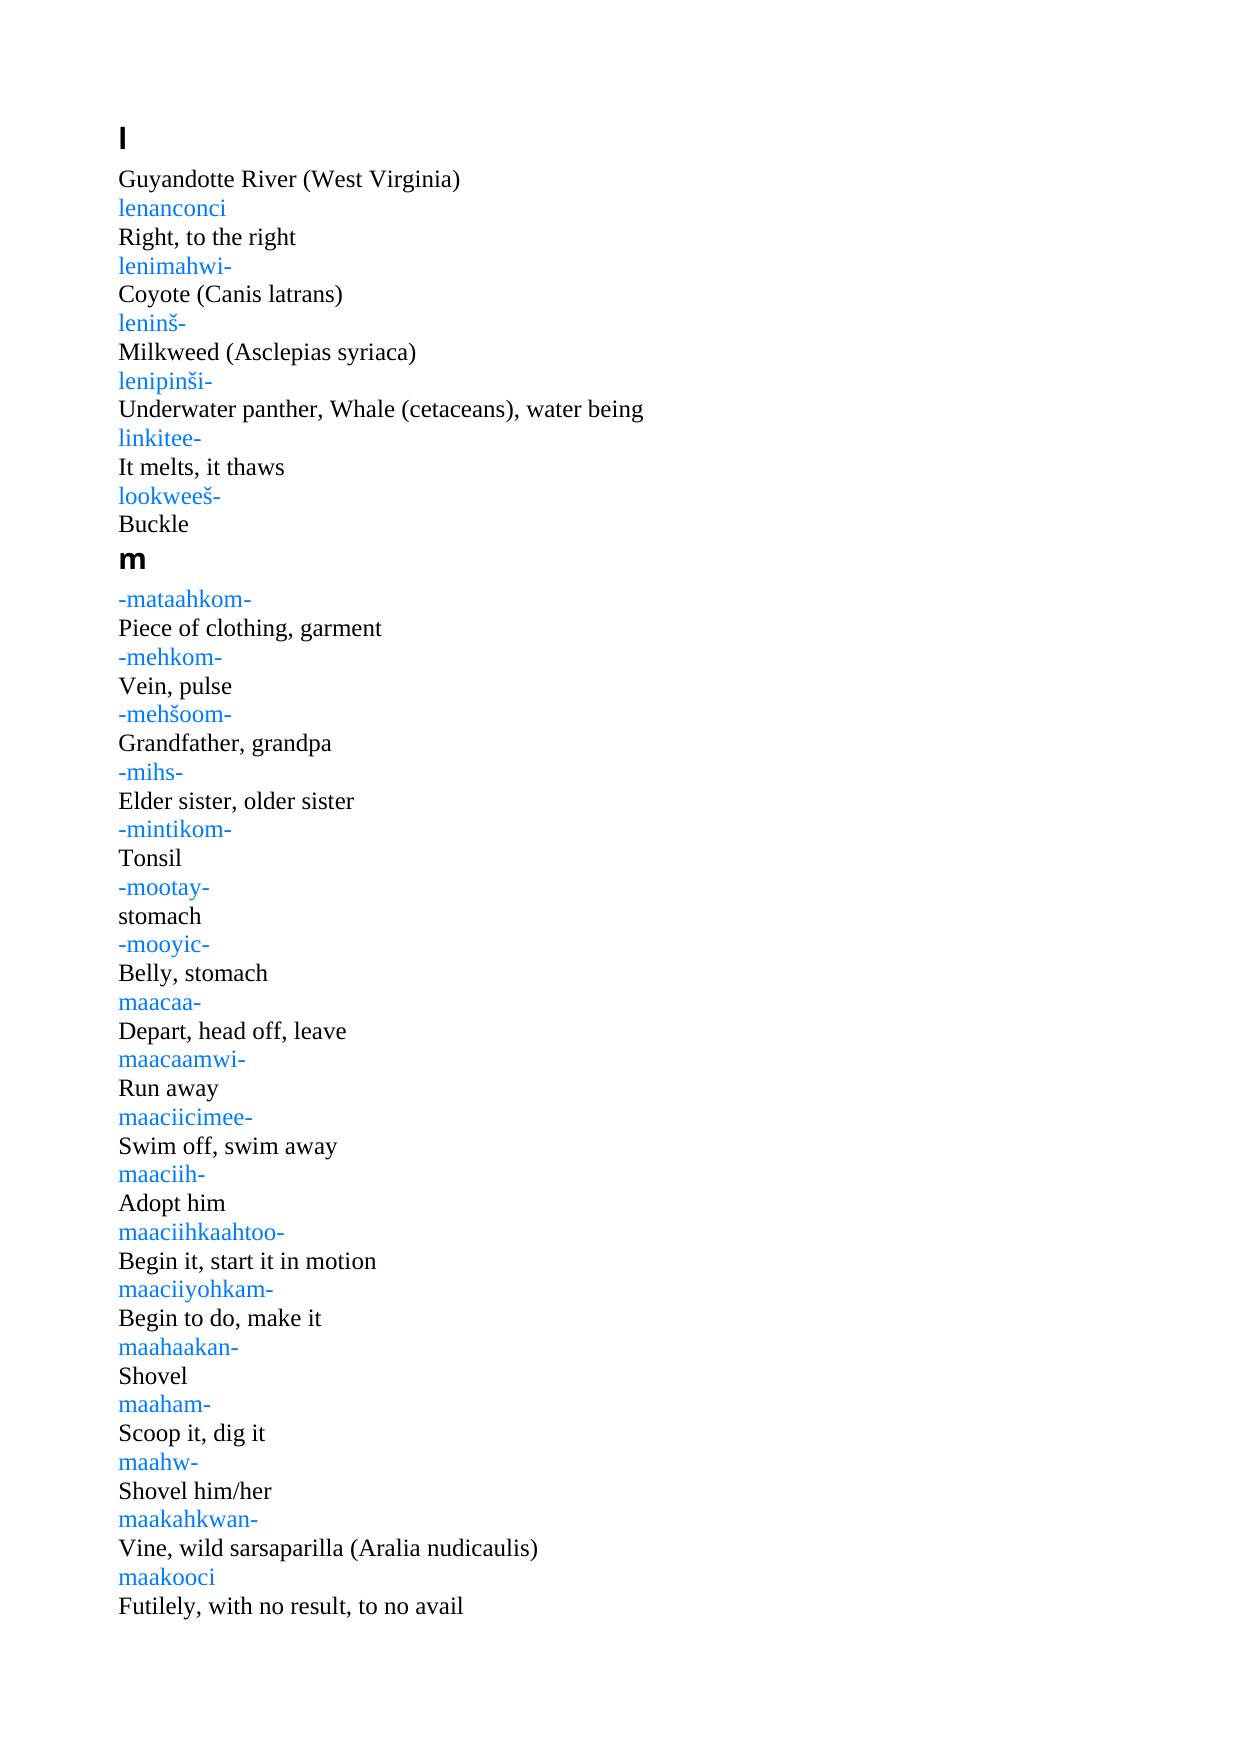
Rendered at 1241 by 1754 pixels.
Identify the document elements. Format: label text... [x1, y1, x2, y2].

table_cell lenanconci Right, to the right [118, 193, 661, 251]
table_cell linkitee- It melts, it thaws [118, 423, 661, 481]
table_cell maacaa- Depart, head off, leave [118, 987, 1122, 1044]
table_cell -mintikom- Tonsil [118, 815, 1122, 872]
table_cell -mootay- stomach [118, 872, 1122, 929]
table_cell maaham- Scoop it, dig it [118, 1390, 1122, 1447]
table_cell maaciicimee- Swim off, swim away [118, 1102, 1122, 1159]
table_cell -mehkom- Vein, pulse [118, 642, 1122, 699]
table_cell -mihs- Elder sister, older sister [118, 757, 1122, 814]
table_cell maaciih- Adopt him [118, 1160, 1122, 1217]
table_cell maahw- Shovel him/her [118, 1447, 1122, 1504]
table_header m [118, 538, 1122, 584]
table_cell lenipinši- Underwater panther, Whale (cetaceans), water being [118, 366, 661, 423]
table_cell lookweeš- Buckle [118, 481, 661, 538]
table_cell lenimahwi- Coyote (Canis latrans) [118, 251, 661, 308]
table_cell maakooci Futilely, with no result, to no avail [118, 1562, 1122, 1619]
table_cell maaciihkaahtoo- Begin it, start it in motion [118, 1217, 1122, 1274]
table_cell maacaamwi- Run away [118, 1045, 1122, 1102]
table_cell maahaakan- Shovel [118, 1332, 1122, 1389]
table_cell Guyandotte River (West Virginia) [118, 165, 661, 193]
table_cell -mooyic- Belly, stomach [118, 930, 1122, 987]
table_cell -mehšoom- Grandfather, grandpa [118, 700, 1122, 757]
table_cell -mataahkom- Piece of clothing, garment [118, 585, 1122, 642]
table_cell leninš- Milkweed (Asclepias syriaca) [118, 308, 661, 366]
table_header l [118, 118, 661, 164]
table_cell maakahkwan- Vine, wild sarsaparilla (Aralia nudicaulis) [118, 1505, 1122, 1562]
table_cell maaciiyohkam- Begin to do, make it [118, 1275, 1122, 1332]
